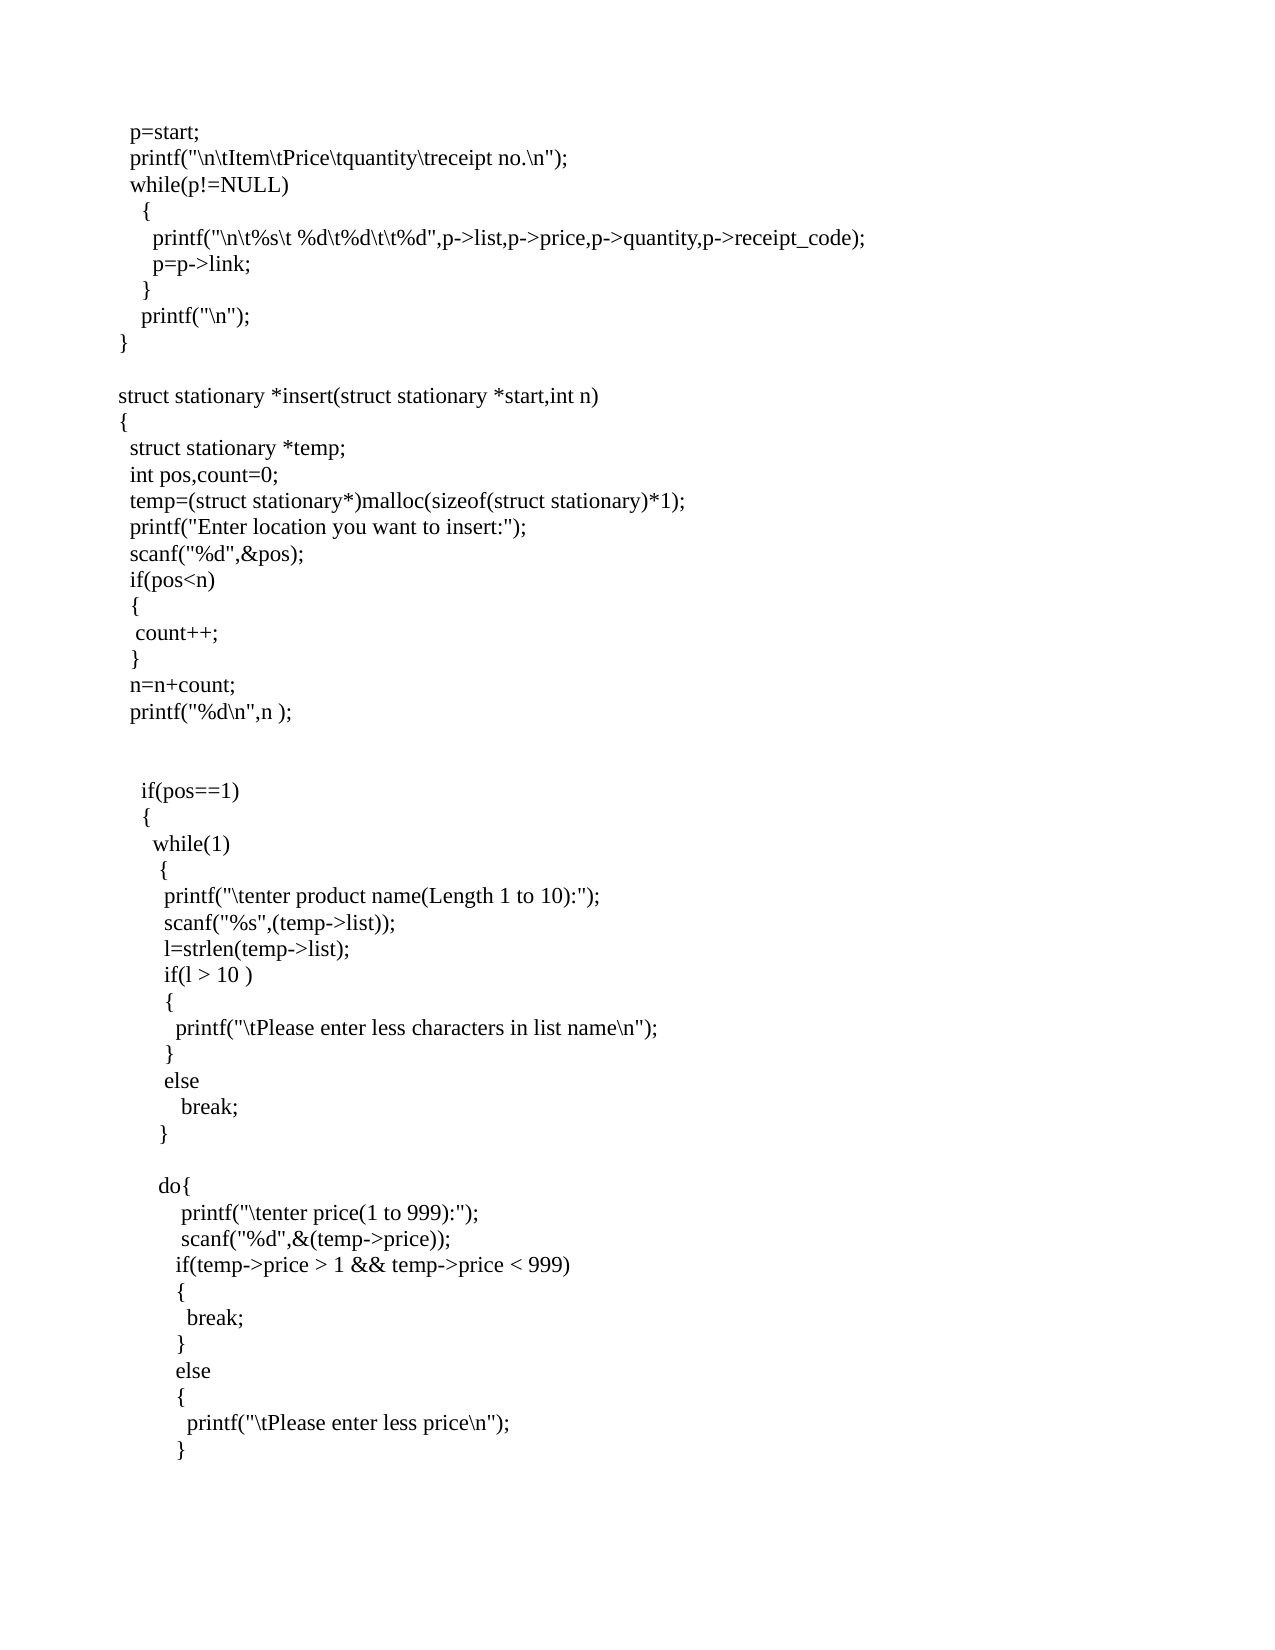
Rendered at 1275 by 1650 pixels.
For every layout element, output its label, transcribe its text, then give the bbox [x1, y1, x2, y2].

text if(pos==1) [118, 777, 1157, 803]
text if(temp->price > 1 && temp->price < 999) [118, 1251, 1157, 1278]
text { [118, 408, 1157, 434]
text } [118, 1436, 1157, 1462]
text else [118, 1067, 1157, 1093]
text { [118, 988, 1157, 1014]
text struct stationary *temp; [118, 434, 1157, 461]
text temp=(struct stationary*)malloc(sizeof(struct stationary)*1); [118, 487, 1157, 513]
text } [118, 645, 1157, 672]
text printf("Enter location you want to insert:"); [118, 513, 1157, 540]
text } [118, 329, 1157, 355]
text printf("\tenter price(1 to 999):"); [118, 1199, 1157, 1225]
text while(1) [118, 830, 1157, 856]
text break; [118, 1304, 1157, 1330]
text { [118, 856, 1157, 882]
text do{ [118, 1172, 1157, 1199]
text printf("\n"); [118, 303, 1157, 329]
text scanf("%s",(temp->list)); [118, 909, 1157, 935]
text printf("\n\tItem\tPrice\tquantity\treceipt no.\n"); [118, 144, 1157, 171]
text { [118, 803, 1157, 830]
text count++; [118, 619, 1157, 645]
text { [118, 1383, 1157, 1409]
text while(p!=NULL) [118, 171, 1157, 197]
text printf("\n\t%s\t %d\t%d\t\t%d",p->list,p->price,p->quantity,p->receipt_code); [118, 223, 1157, 250]
text else [118, 1357, 1157, 1383]
text p=start; [118, 118, 1157, 144]
text printf("%d\n",n ); [118, 698, 1157, 724]
text l=strlen(temp->list); [118, 935, 1157, 961]
text struct stationary *insert(struct stationary *start,int n) [118, 382, 1157, 408]
text scanf("%d",&(temp->price)); [118, 1225, 1157, 1251]
text printf("\tPlease enter less price\n"); [118, 1409, 1157, 1436]
text } [118, 1330, 1157, 1357]
text int pos,count=0; [118, 461, 1157, 487]
text } [118, 1119, 1157, 1146]
text { [118, 197, 1157, 223]
text if(l > 10 ) [118, 961, 1157, 988]
text p=p->link; [118, 250, 1157, 276]
text printf("\tenter product name(Length 1 to 10):"); [118, 882, 1157, 909]
text } [118, 276, 1157, 303]
text if(pos<n) [118, 566, 1157, 592]
text printf("\tPlease enter less characters in list name\n"); [118, 1014, 1157, 1041]
text n=n+count; [118, 672, 1157, 698]
text scanf("%d",&pos); [118, 540, 1157, 566]
text break; [118, 1093, 1157, 1119]
text { [118, 592, 1157, 619]
text { [118, 1278, 1157, 1304]
text } [118, 1041, 1157, 1067]
